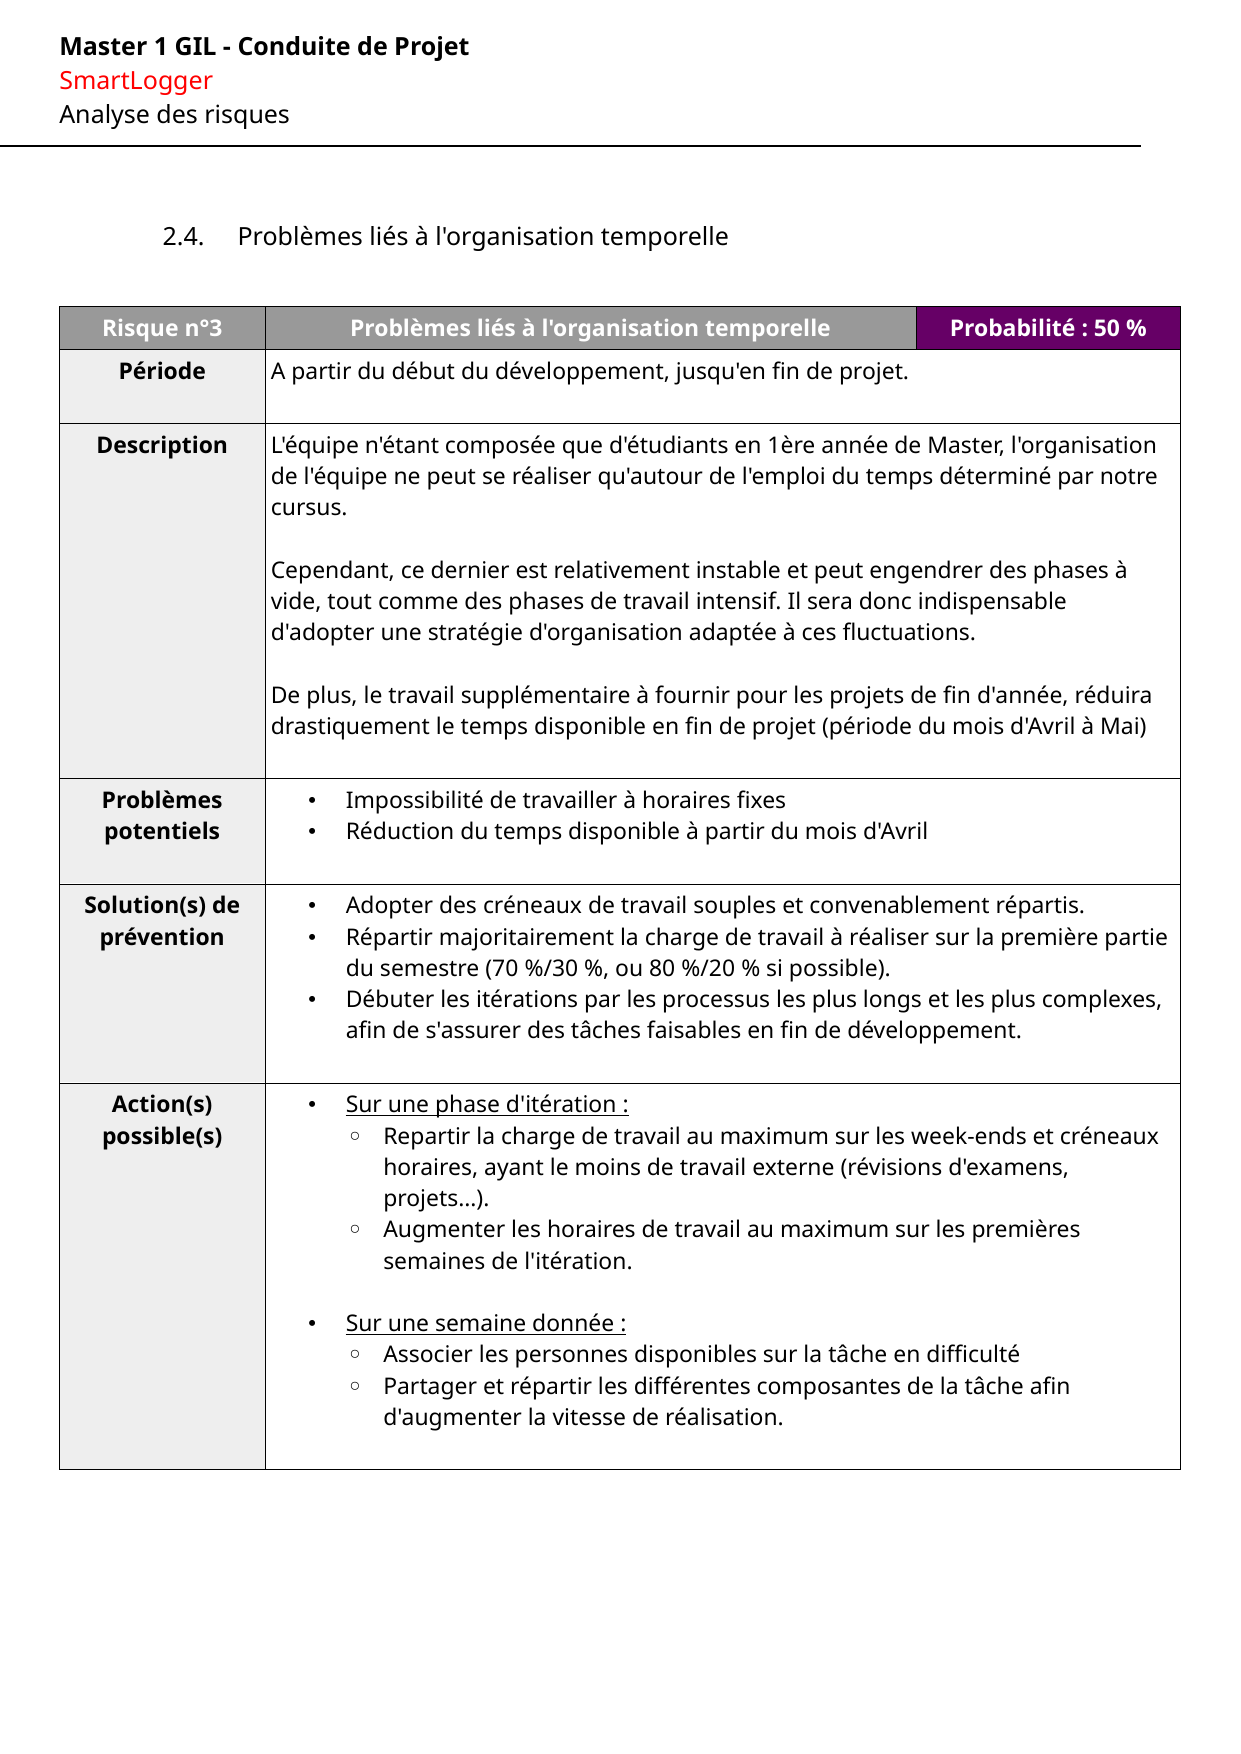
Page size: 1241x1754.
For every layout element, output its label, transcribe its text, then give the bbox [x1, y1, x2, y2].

table_header Problèmes liés à l'organisation temporelle [266, 307, 916, 349]
table_cell L'équipe n'étant composée que d'étudiants en 1ère année de Master, l'organisation de l'équipe ne peut se réaliser qu'autour de l'emploi du temps déterminé par notre cursus. Cependant, ce dernier est relativement instable et peut engendrer des phases à vide, tout comme des phases de travail intensif. Il sera donc indispensable d'adopter une stratégie d'organisation adaptée à ces fluctuations. De plus, le travail supplémentaire à fournir pour les projets de fin d'année, réduira drastiquement le temps disponible en fin de projet (période du mois d'Avril à Mai) [266, 424, 1180, 778]
table_cell Impossibilité de travailler à horaires fixes Réduction du temps disponible à partir du mois d'Avril [266, 779, 1180, 883]
table_cell Problèmes potentiels [60, 779, 265, 883]
table_cell Action(s) possible(s) [60, 1084, 265, 1469]
subtitle Problèmes liés à l'organisation temporelle [162, 218, 1181, 252]
table_cell Sur une phase d'itération : Repartir la charge de travail au maximum sur les week-ends et créneaux horaires, ayant le moins de travail externe (révisions d'examens, projets…). Augmenter les horaires de travail au maximum sur les premières semaines de l'itération. Sur une semaine donnée : Associer les personnes disponibles sur la tâche en difficulté Partager et répartir les différentes composantes de la tâche afin d'augmenter la vitesse de réalisation. [266, 1084, 1180, 1469]
table_cell Adopter des créneaux de travail souples et convenablement répartis. Répartir majoritairement la charge de travail à réaliser sur la première partie du semestre (70 %/30 %, ou 80 %/20 % si possible). Débuter les itérations par les processus les plus longs et les plus complexes, afin de s'assurer des tâches faisables en fin de développement. [266, 885, 1180, 1082]
table_cell A partir du début du développement, jusqu'en fin de projet. [266, 350, 1180, 423]
table_cell Solution(s) de prévention [60, 885, 265, 1082]
table_cell Description [60, 424, 265, 778]
table_cell Période [60, 350, 265, 423]
table_header Probabilité : 50 % [917, 307, 1180, 349]
table_header Risque n°3 [60, 307, 265, 349]
